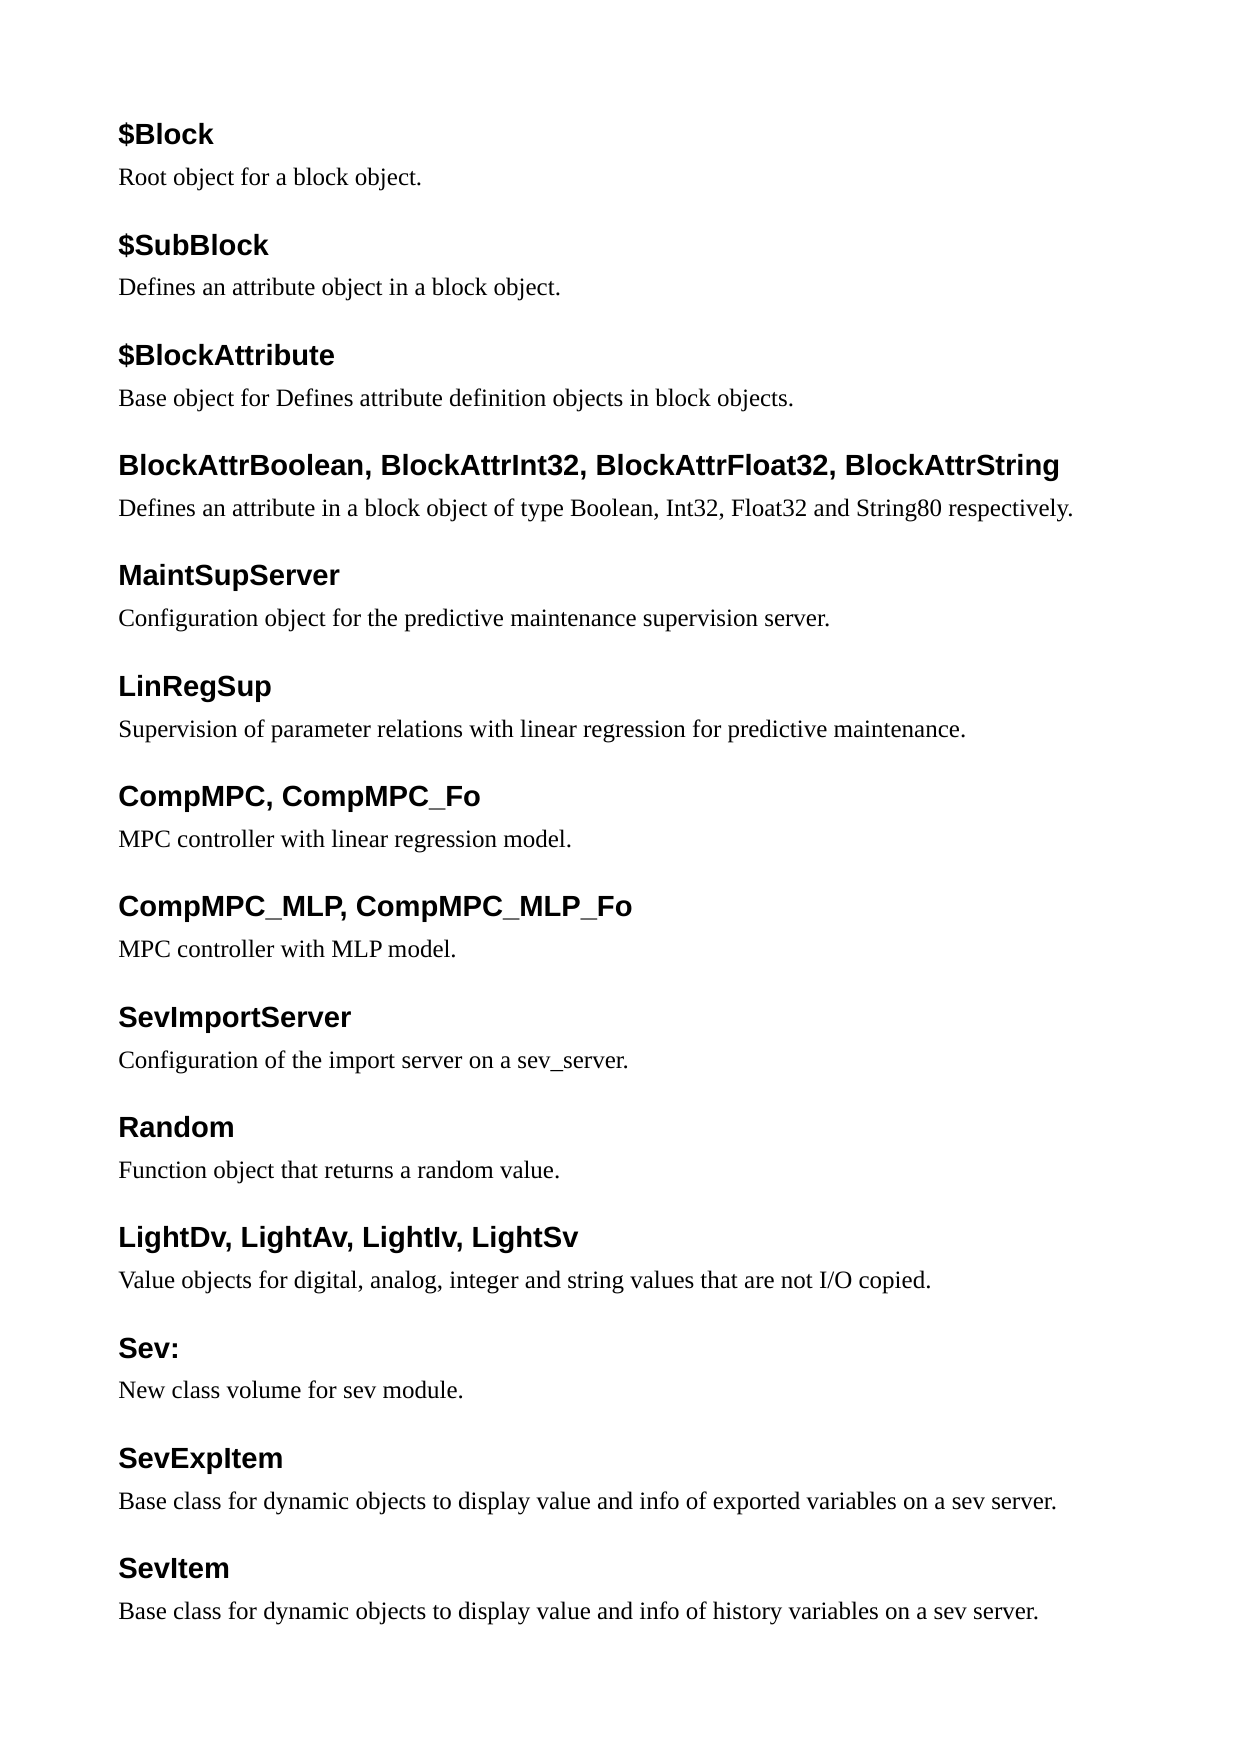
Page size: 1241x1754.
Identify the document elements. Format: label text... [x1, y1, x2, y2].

subtitle MaintSupServer [118, 559, 1122, 592]
subtitle Sev: [118, 1332, 1122, 1364]
text Function object that returns a random value. [118, 1156, 1122, 1184]
text Base object for Defines attribute definition objects in block objects. [118, 384, 1122, 412]
text Defines an attribute object in a block object. [118, 273, 1122, 301]
text Configuration of the import server on a sev_server. [118, 1046, 1122, 1073]
text Supervision of parameter relations with linear regression for predictive maintenance. [118, 715, 1122, 742]
subtitle Random [118, 1111, 1122, 1143]
subtitle LightDv, LightAv, LightIv, LightSv [118, 1221, 1122, 1254]
text New class volume for sev module. [118, 1377, 1122, 1404]
subtitle BlockAttrBoolean, BlockAttrInt32, BlockAttrFloat32, BlockAttrString [118, 449, 1122, 482]
text Root object for a block object. [118, 163, 1122, 191]
text Value objects for digital, analog, integer and string values that are not I/O copied. [118, 1266, 1122, 1294]
subtitle $BlockAttribute [118, 339, 1122, 371]
subtitle $SubBlock [118, 228, 1122, 261]
subtitle SevExpItem [118, 1442, 1122, 1474]
subtitle SevItem [118, 1552, 1122, 1585]
text MPC controller with linear regression model. [118, 825, 1122, 853]
subtitle CompMPC, CompMPC_Fo [118, 780, 1122, 813]
text Base class for dynamic objects to display value and info of history variables on a sev server. [118, 1597, 1122, 1625]
text MPC controller with MLP model. [118, 935, 1122, 963]
text Configuration object for the predictive maintenance supervision server. [118, 604, 1122, 632]
subtitle $Block [118, 118, 1122, 151]
subtitle CompMPC_MLP, CompMPC_MLP_Fo [118, 890, 1122, 923]
subtitle LinRegSup [118, 670, 1122, 702]
text Defines an attribute in a block object of type Boolean, Int32, Float32 and String80 respectively. [118, 494, 1122, 522]
text Base class for dynamic objects to display value and info of exported variables on a sev server. [118, 1487, 1122, 1515]
subtitle SevImportServer [118, 1001, 1122, 1033]
